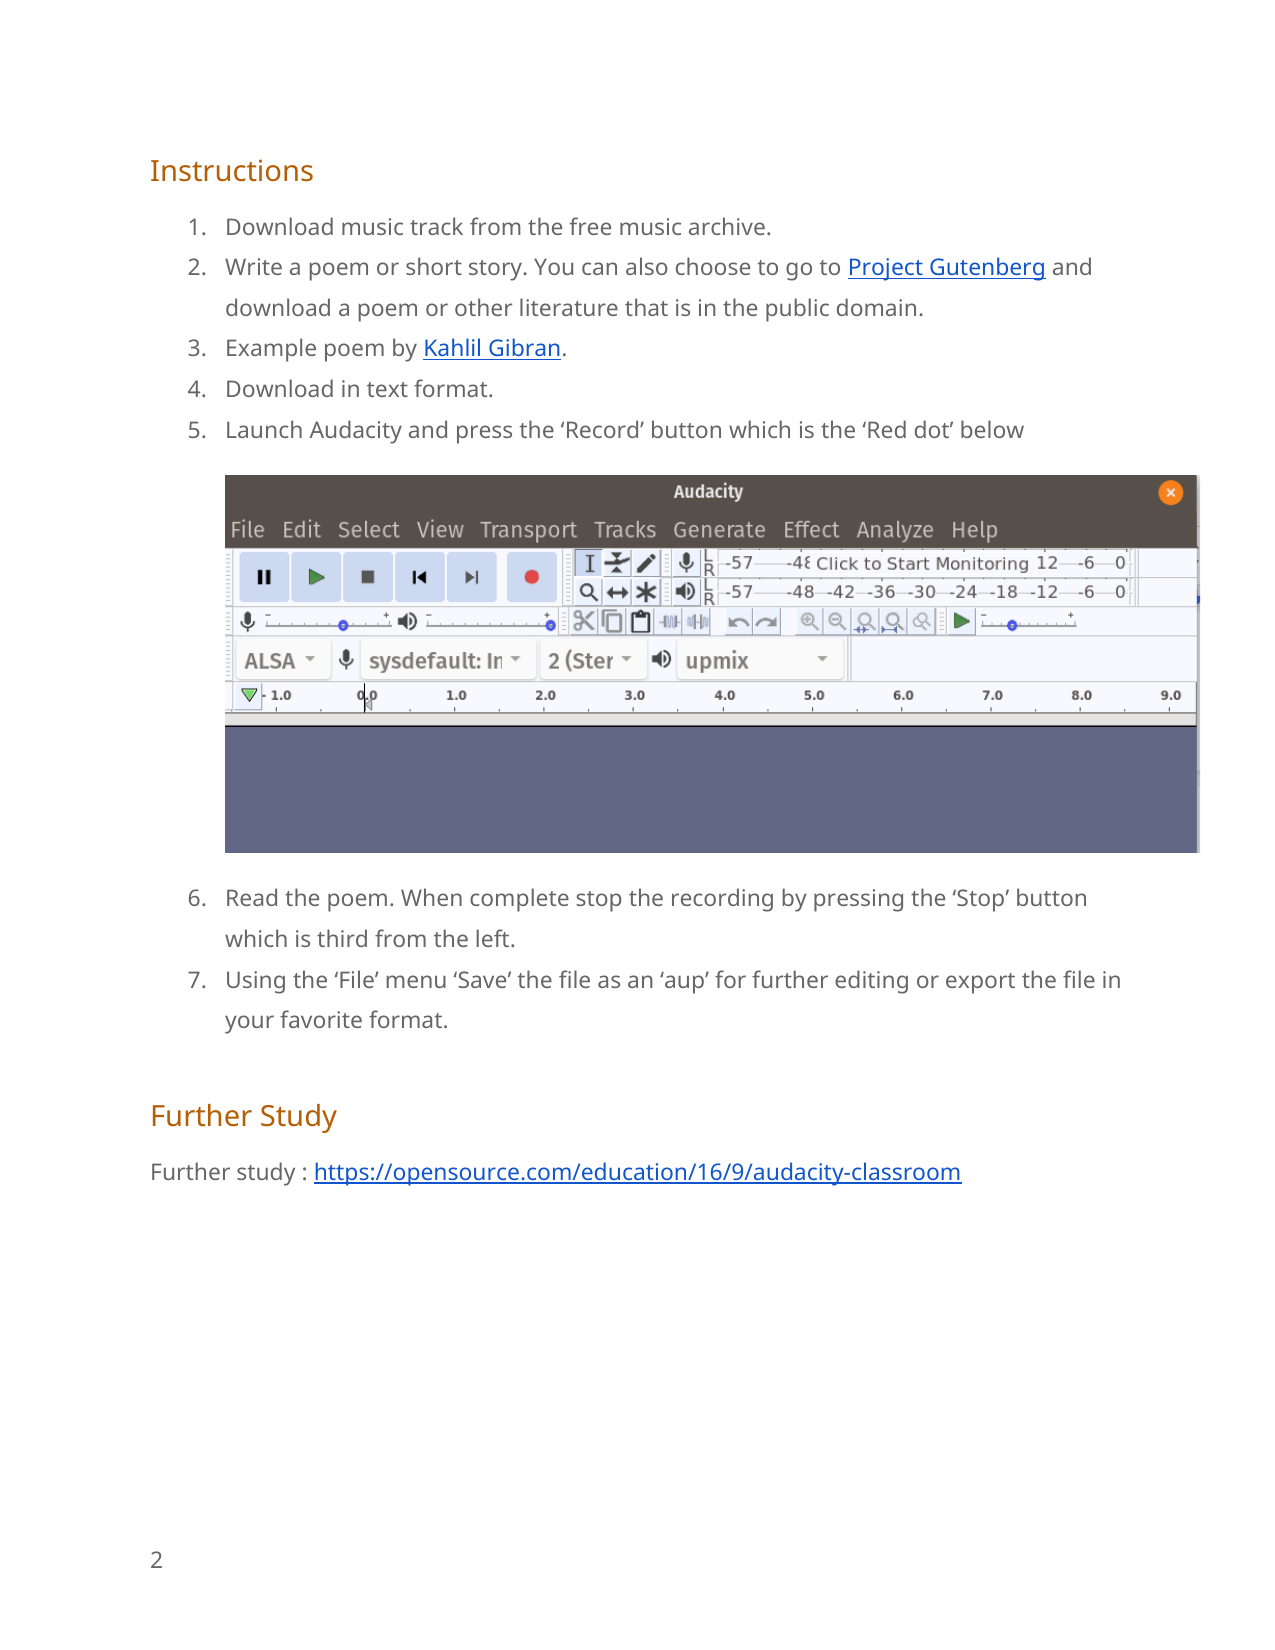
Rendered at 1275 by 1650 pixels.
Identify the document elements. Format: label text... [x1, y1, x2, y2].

list Download music track from the free music archive. [187, 211, 1125, 242]
list Using the ‘File’ menu ‘Save’ the file as an ‘aup’ for further editing or export the file in your favorite format. [187, 964, 1125, 1036]
picture [225, 475, 1200, 853]
text Further study : https://opensource.com/education/16/9/audacity-classroom [150, 1155, 1125, 1187]
list Write a poem or short story. You can also choose to go to Project Gutenberg and download a poem or other literature that is in the public domain. [187, 251, 1125, 323]
list Example poem by Kahlil Gibran. [187, 332, 1125, 364]
subtitle Further Study [150, 1095, 1125, 1134]
subtitle Instructions [150, 150, 1125, 190]
list Launch Audacity and press the ‘Record’ button which is the ‘Red dot’ below [187, 414, 1125, 445]
list Read the poem. When complete stop the recording by pressing the ‘Stop’ button which is third from the left. [187, 882, 1125, 954]
list Download in text format. [187, 373, 1125, 404]
